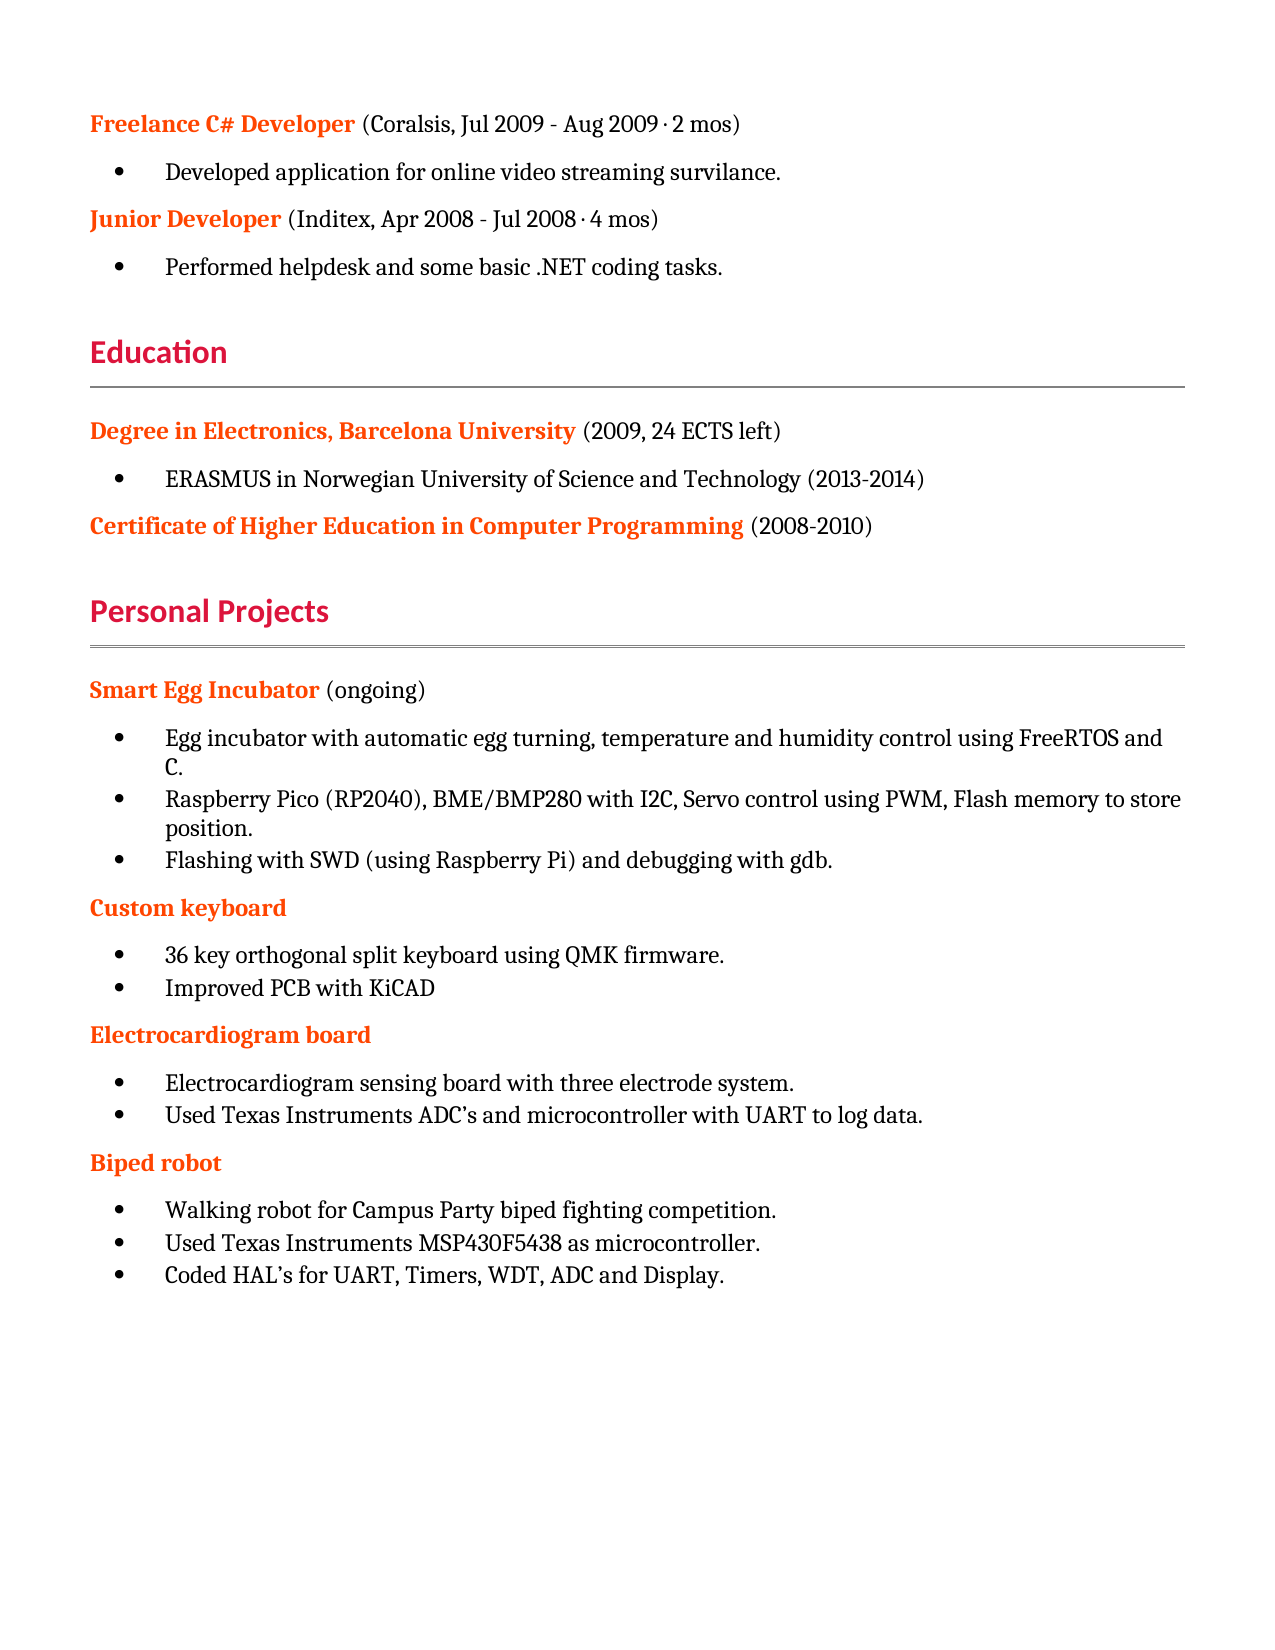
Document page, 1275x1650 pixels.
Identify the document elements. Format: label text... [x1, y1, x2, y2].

list Performed helpdesk and some basic .NET coding tasks. [115, 252, 1185, 281]
text Certificate of Higher Education in Computer Programming (2008-2010) [90, 512, 1185, 541]
subtitle Personal Projects [90, 590, 1185, 631]
text Junior Developer (Inditex, Apr 2008 - Jul 2008 · 4 mos) [90, 205, 1185, 234]
list Raspberry Pico (RP2040), BME/BMP280 with I2C, Servo control using PWM, Flash memory to store position. [115, 785, 1185, 843]
text Degree in Electronics, Barcelona University (2009, 24 ECTS left) [90, 417, 1185, 446]
text Electrocardiogram board [90, 1021, 1185, 1050]
list Used Texas Instruments ADC’s and microcontroller with UART to log data. [115, 1101, 1185, 1130]
list 36 key orthogonal split keyboard using QMK firmware. [115, 941, 1185, 970]
list Coded HAL’s for UART, Timers, WDT, ADC and Display. [115, 1261, 1185, 1290]
list ERASMUS in Norwegian University of Science and Technology (2013-2014) [115, 464, 1185, 493]
list Walking robot for Campus Party biped fighting competition. [115, 1196, 1185, 1225]
list Developed application for online video streaming survilance. [115, 157, 1185, 186]
list Improved PCB with KiCAD [115, 974, 1185, 1003]
text Biped robot [90, 1149, 1185, 1178]
list Used Texas Instruments MSP430F5438 as microcontroller. [115, 1229, 1185, 1258]
subtitle Education [90, 331, 1185, 372]
list Electrocardiogram sensing board with three electrode system. [115, 1069, 1185, 1098]
list Flashing with SWD (using Raspberry Pi) and debugging with gdb. [115, 846, 1185, 875]
text Custom keyboard [90, 894, 1185, 923]
text Smart Egg Incubator (ongoing) [90, 676, 1185, 705]
text Freelance C# Developer (Coralsis, Jul 2009 - Aug 2009 · 2 mos) [90, 110, 1185, 139]
list Egg incubator with automatic egg turning, temperature and humidity control using FreeRTOS and C. [115, 724, 1185, 781]
